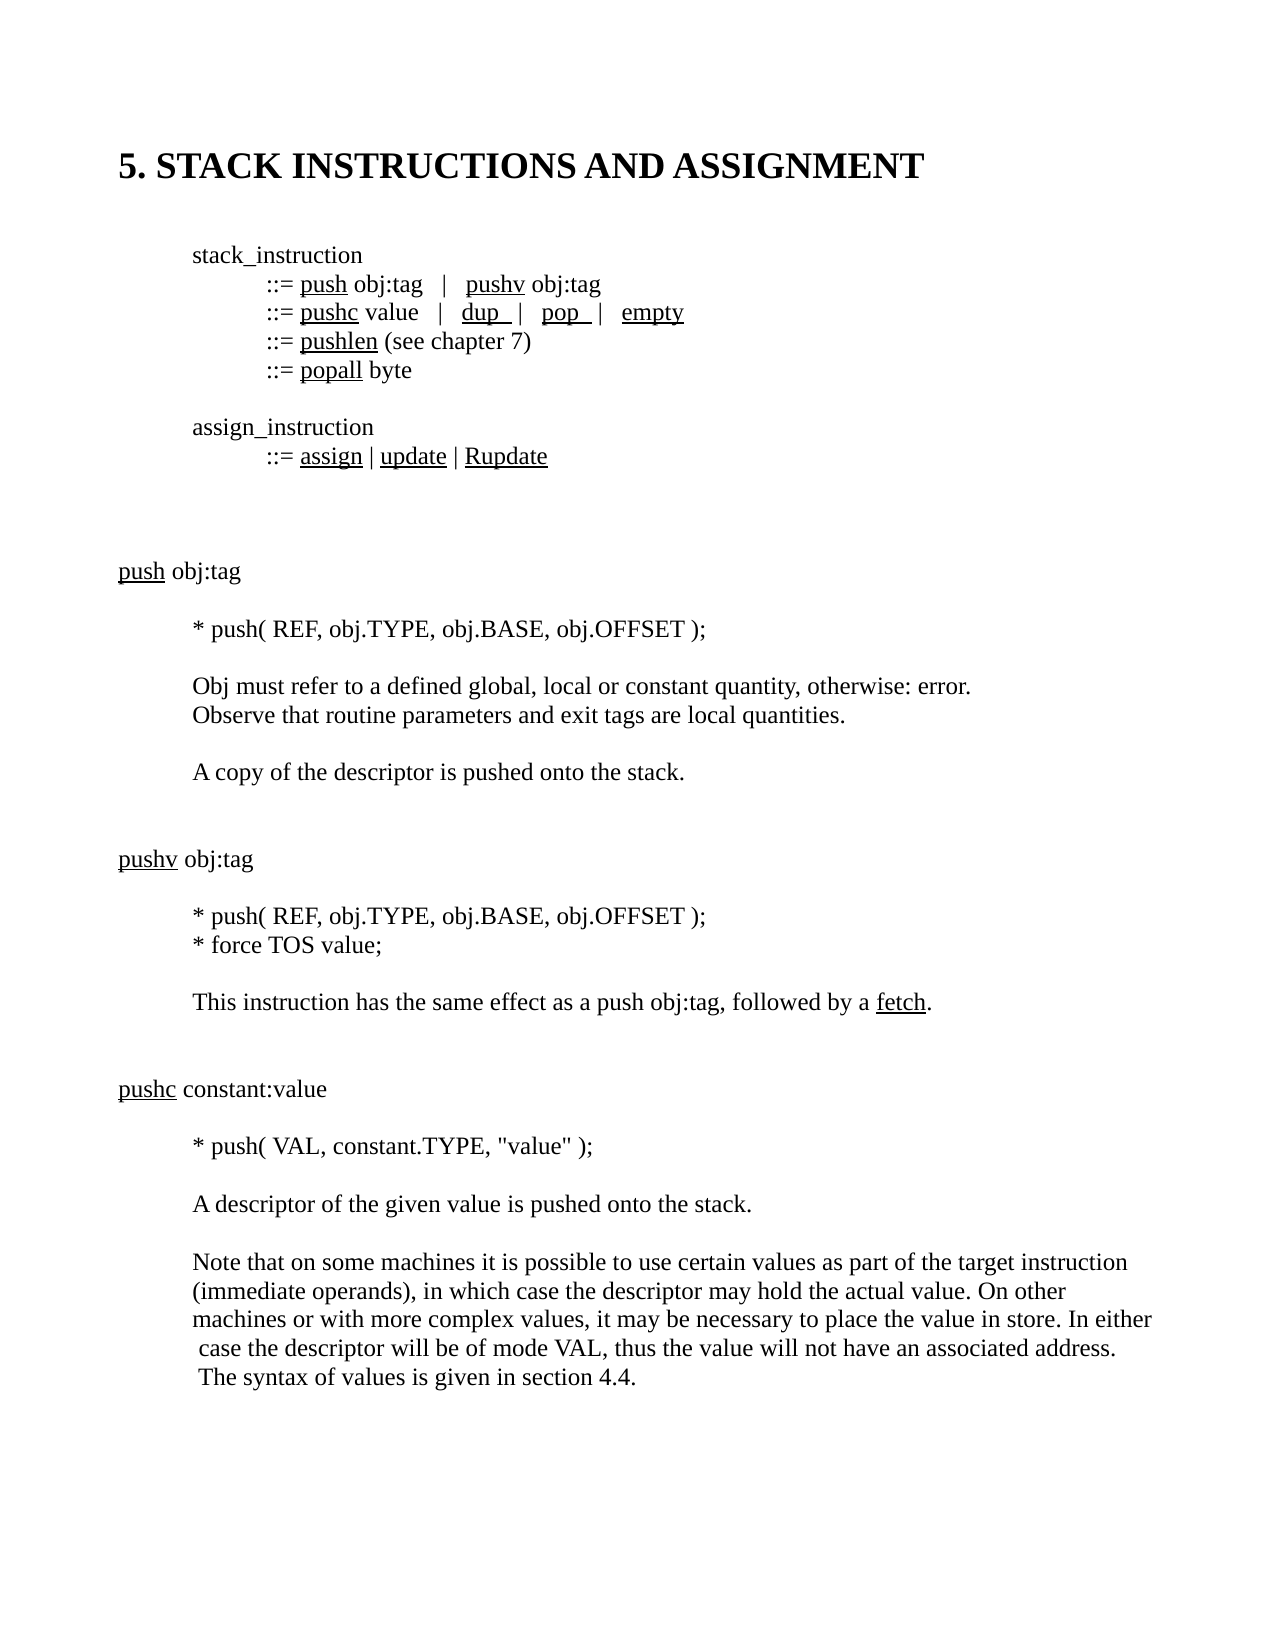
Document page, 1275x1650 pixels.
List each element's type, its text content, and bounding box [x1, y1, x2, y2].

text Observe that routine parameters and exit tags are local quantities. [118, 700, 1157, 729]
text ::= popall byte [118, 355, 1157, 384]
text * push( REF, obj.TYPE, obj.BASE, obj.OFFSET ); [118, 901, 1157, 930]
text The syntax of values is given in section 4.4. [118, 1362, 1157, 1391]
text This instruction has the same effect as a push obj:tag, followed by a fetch. [118, 987, 1157, 1016]
text machines or with more complex values, it may be necessary to place the value in store. In either [118, 1304, 1157, 1333]
text (immediate operands), in which case the descriptor may hold the actual value. On other [118, 1276, 1157, 1304]
subtitle 5. STACK INSTRUCTIONS AND ASSIGNMENT [118, 143, 1157, 186]
text case the descriptor will be of mode VAL, thus the value will not have an associated address. [118, 1333, 1157, 1362]
text ::= push obj:tag | pushv obj:tag [118, 269, 1157, 297]
text ::= assign | update | Rupdate [118, 441, 1157, 470]
text assign_instruction [118, 412, 1157, 441]
text stack_instruction [118, 240, 1157, 269]
text Obj must refer to a defined global, local or constant quantity, otherwise: error. [118, 671, 1157, 700]
text * push( VAL, constant.TYPE, "value" ); [118, 1131, 1157, 1160]
text pushv obj:tag [118, 844, 1157, 872]
text A descriptor of the given value is pushed onto the stack. [118, 1189, 1157, 1217]
text * push( REF, obj.TYPE, obj.BASE, obj.OFFSET ); [118, 614, 1157, 642]
text Note that on some machines it is possible to use certain values as part of the target instruction [118, 1247, 1157, 1276]
text * force TOS value; [118, 930, 1157, 959]
text A copy of the descriptor is pushed onto the stack. [118, 757, 1157, 786]
text push obj:tag [118, 556, 1157, 585]
text ::= pushc value | dup | pop | empty [118, 297, 1157, 326]
text ::= pushlen (see chapter 7) [118, 326, 1157, 355]
text pushc constant:value [118, 1074, 1157, 1102]
